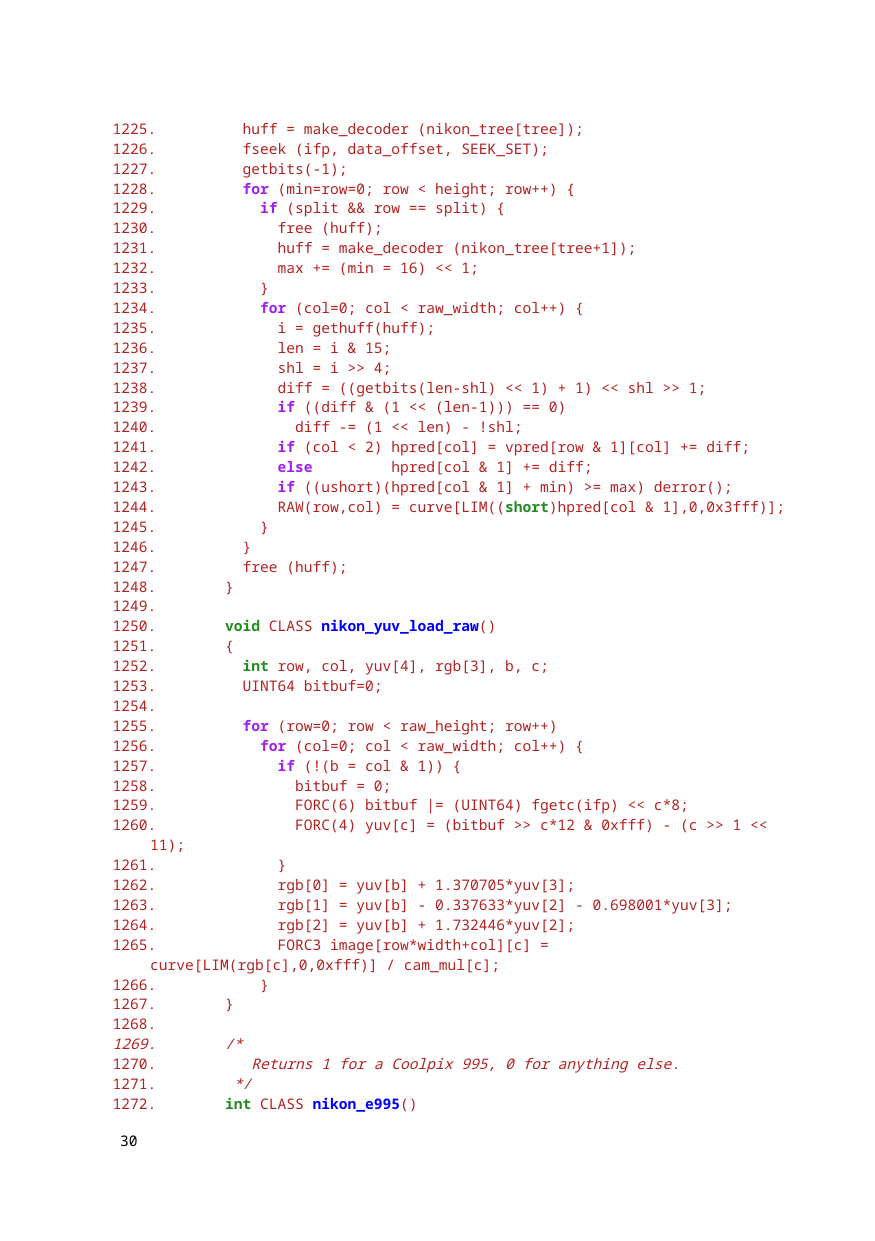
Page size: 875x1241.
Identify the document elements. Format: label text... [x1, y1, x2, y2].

list if (col < 2) hpred[col] = vpred[row & 1][col] += diff; [112, 437, 799, 457]
list huff = make_decoder (nikon_tree[tree]); [112, 119, 799, 139]
list diff -= (1 << len) - !shl; [112, 417, 799, 437]
list void CLASS nikon_yuv_load_raw() [112, 616, 799, 636]
list free (huff); [112, 556, 799, 576]
list { [112, 636, 799, 656]
list /* [112, 1034, 799, 1054]
list huff = make_decoder (nikon_tree[tree+1]); [112, 238, 799, 258]
list len = i & 15; [112, 338, 799, 357]
list } [112, 855, 799, 875]
list FORC(6) bitbuf |= (UINT64) fgetc(ifp) << c*8; [112, 795, 799, 815]
list diff = ((getbits(len-shl) << 1) + 1) << shl >> 1; [112, 377, 799, 397]
list getbits(-1); [112, 158, 799, 178]
list rgb[1] = yuv[b] - 0.337633*yuv[2] - 0.698001*yuv[3]; [112, 895, 799, 914]
list rgb[2] = yuv[b] + 1.732446*yuv[2]; [112, 914, 799, 934]
list FORC3 image[row*width+col][c] = curve[LIM(rgb[c],0,0xfff)] / cam_mul[c]; [112, 934, 799, 974]
list if ((diff & (1 << (len-1))) == 0) [112, 397, 799, 417]
list FORC(4) yuv[c] = (bitbuf >> c*12 & 0xfff) - (c >> 1 << 11); [112, 815, 799, 855]
list max += (min = 16) << 1; [112, 258, 799, 278]
list shl = i >> 4; [112, 357, 799, 377]
list free (huff); [112, 218, 799, 238]
list UINT64 bitbuf=0; [112, 676, 799, 696]
list for (min=row=0; row < height; row++) { [112, 178, 799, 198]
list if ((ushort)(hpred[col & 1] + min) >= max) derror(); [112, 477, 799, 497]
list } [112, 974, 799, 994]
list for (col=0; col < raw_width; col++) { [112, 298, 799, 318]
list fseek (ifp, data_offset, SEEK_SET); [112, 139, 799, 158]
list else hpred[col & 1] += diff; [112, 457, 799, 477]
list } [112, 576, 799, 596]
list for (col=0; col < raw_width; col++) { [112, 736, 799, 755]
list for (row=0; row < raw_height; row++) [112, 716, 799, 736]
list int CLASS nikon_e995() [112, 1094, 799, 1113]
list if (!(b = col & 1)) { [112, 755, 799, 775]
list } [112, 517, 799, 537]
list bitbuf = 0; [112, 775, 799, 795]
list if (split && row == split) { [112, 198, 799, 218]
list int row, col, yuv[4], rgb[3], b, c; [112, 656, 799, 676]
list } [112, 278, 799, 298]
list } [112, 537, 799, 556]
list Returns 1 for a Coolpix 995, 0 for anything else. [112, 1054, 799, 1074]
list RAW(row,col) = curve[LIM((short)hpred[col & 1],0,0x3fff)]; [112, 497, 799, 517]
list rgb[0] = yuv[b] + 1.370705*yuv[3]; [112, 875, 799, 895]
list i = gethuff(huff); [112, 318, 799, 338]
list } [112, 994, 799, 1014]
list */ [112, 1074, 799, 1094]
